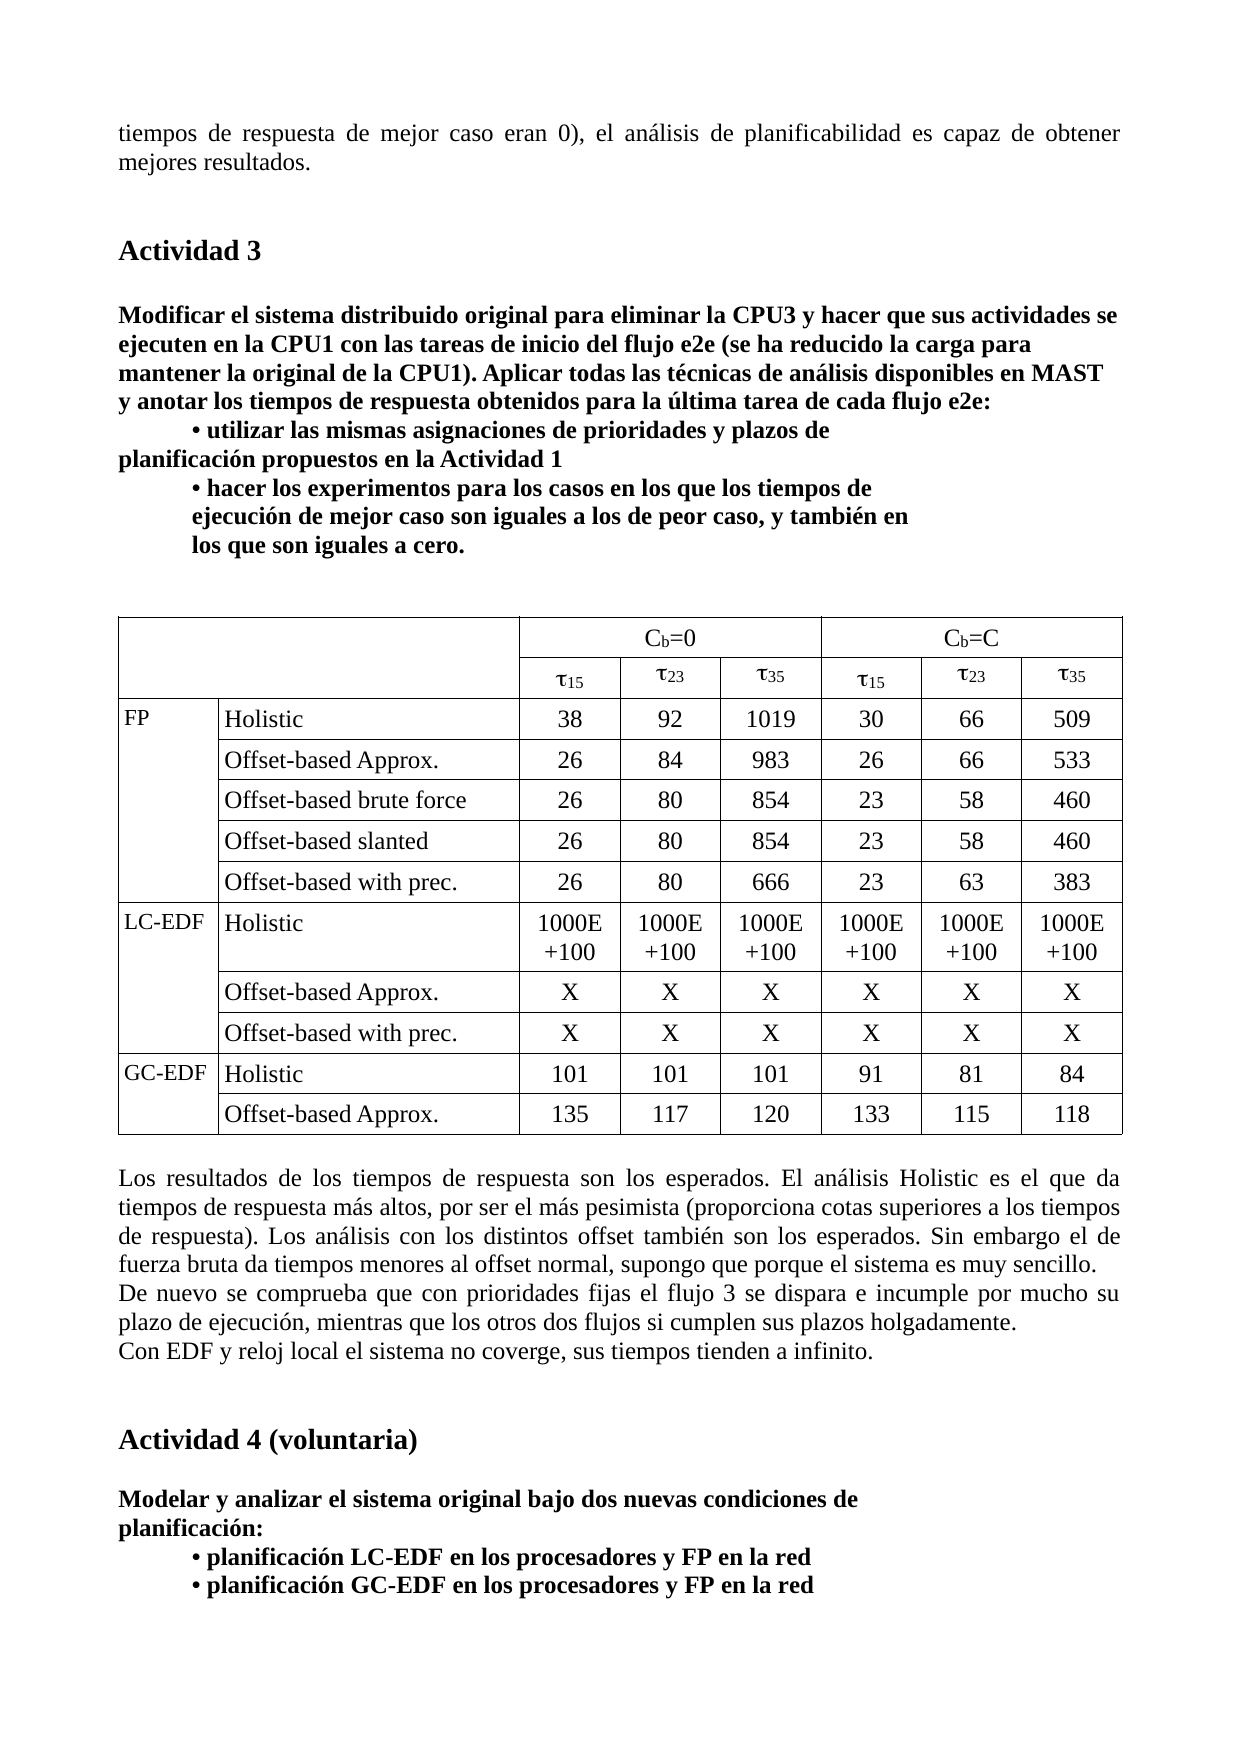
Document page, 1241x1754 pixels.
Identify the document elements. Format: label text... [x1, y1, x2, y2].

table_cell X [621, 972, 720, 1012]
table_cell t23 [922, 658, 1021, 698]
table_cell 533 [1022, 740, 1122, 779]
table_cell 26 [520, 780, 620, 820]
table_header [119, 618, 519, 698]
table_cell 1000E +100 [621, 903, 720, 971]
table_cell t23 [621, 658, 720, 698]
text Con EDF y reloj local el sistema no coverge, sus tiempos tienden a infinito. [118, 1336, 1122, 1364]
table_cell 1000E +100 [520, 903, 620, 971]
table_cell 66 [922, 699, 1021, 739]
table_cell X [621, 1013, 720, 1052]
table_cell Holistic [219, 699, 519, 739]
text • hacer los experimentos para los casos en los que los tiempos de [118, 473, 1122, 501]
table_cell Offset-based Approx. [219, 972, 519, 1012]
table_cell LC-EDF [119, 903, 218, 1052]
table_cell 120 [721, 1094, 821, 1134]
table_cell X [520, 972, 620, 1012]
table_cell 80 [621, 862, 720, 902]
table_cell 1000E +100 [922, 903, 1021, 971]
table_cell 81 [922, 1054, 1021, 1093]
table_cell Offset-based Approx. [219, 1094, 519, 1134]
table_cell X [822, 1013, 921, 1052]
table_cell 115 [922, 1094, 1021, 1134]
table_cell X [520, 1013, 620, 1052]
table_header Cb=0 [520, 618, 821, 657]
table_cell X [721, 972, 821, 1012]
table_cell 854 [721, 821, 821, 861]
table_cell 117 [621, 1094, 720, 1134]
table_cell 133 [822, 1094, 921, 1134]
table_cell Holistic [219, 903, 519, 971]
table_cell 101 [520, 1054, 620, 1093]
table_cell 101 [721, 1054, 821, 1093]
table_cell 63 [922, 862, 1021, 902]
table_cell t35 [721, 658, 821, 698]
table_cell t15 [822, 658, 921, 698]
text Actividad 4 (voluntaria) [118, 1422, 1122, 1456]
table_header Cb=C [822, 618, 1122, 657]
table_cell 1000E +100 [822, 903, 921, 971]
table_cell Offset-based with prec. [219, 862, 519, 902]
table_cell X [1022, 1013, 1122, 1052]
table_cell GC-EDF [119, 1054, 218, 1134]
text tiempos de respuesta de mejor caso eran 0), el análisis de planificabilidad es capaz de obtener mejores resultados. [118, 118, 1122, 176]
table_cell 983 [721, 740, 821, 779]
table_cell 135 [520, 1094, 620, 1134]
table_cell X [822, 972, 921, 1012]
text Los resultados de los tiempos de respuesta son los esperados. El análisis Holistic es el que da tiempos de respuesta más altos, por ser el más pesimista (proporciona cotas superiores a los tiempos de respuesta). Los análisis con los distintos offset también son los esperados. Sin embargo el de fuerza bruta da tiempos menores al offset normal, supongo que porque el sistema es muy sencillo. [118, 1163, 1122, 1278]
table_cell 1019 [721, 699, 821, 739]
table_cell 1000E +100 [721, 903, 821, 971]
text planificación: [118, 1513, 1122, 1542]
table_cell 26 [822, 740, 921, 779]
table_cell 854 [721, 780, 821, 820]
table_cell 66 [922, 740, 1021, 779]
table_cell 118 [1022, 1094, 1122, 1134]
table_cell Offset-based brute force [219, 780, 519, 820]
table_cell 80 [621, 821, 720, 861]
table_cell 80 [621, 780, 720, 820]
table_cell FP [119, 699, 218, 902]
table_cell Offset-based slanted [219, 821, 519, 861]
text planificación propuestos en la Actividad 1 [118, 444, 1122, 473]
table_cell X [721, 1013, 821, 1052]
table_cell 26 [520, 862, 620, 902]
text • planificación LC-EDF en los procesadores y FP en la red [118, 1542, 1122, 1571]
table_cell 509 [1022, 699, 1122, 739]
text ejecución de mejor caso son iguales a los de peor caso, y también en [118, 501, 1122, 530]
table_cell 38 [520, 699, 620, 739]
table_cell 26 [520, 821, 620, 861]
table_cell 84 [621, 740, 720, 779]
table_cell Offset-based with prec. [219, 1013, 519, 1052]
table_cell Offset-based Approx. [219, 740, 519, 779]
table_cell 92 [621, 699, 720, 739]
table_cell t15 [520, 658, 620, 698]
table_cell 23 [822, 780, 921, 820]
table_cell X [1022, 972, 1122, 1012]
text • utilizar las mismas asignaciones de prioridades y plazos de [118, 415, 1122, 444]
table_cell 58 [922, 821, 1021, 861]
table_cell 460 [1022, 821, 1122, 861]
text • planificación GC-EDF en los procesadores y FP en la red [118, 1571, 1122, 1599]
text los que son iguales a cero. [118, 530, 1122, 559]
table_cell Holistic [219, 1054, 519, 1093]
table_cell 460 [1022, 780, 1122, 820]
table_cell X [922, 1013, 1021, 1052]
text De nuevo se comprueba que con prioridades fijas el flujo 3 se dispara e incumple por mucho su plazo de ejecución, mientras que los otros dos flujos si cumplen sus plazos holgadamente. [118, 1278, 1122, 1336]
table_cell 84 [1022, 1054, 1122, 1093]
table_cell 26 [520, 740, 620, 779]
text Modificar el sistema distribuido original para eliminar la CPU3 y hacer que sus actividades se ejecuten en la CPU1 con las tareas de inicio del flujo e2e (se ha reducido la carga para mantener la original de la CPU1). Aplicar todas las técnicas de análisis disponibles en MAST y anotar los tiempos de respuesta obtenidos para la última tarea de cada flujo e2e: [118, 300, 1122, 415]
table_cell t35 [1022, 658, 1122, 698]
table_cell 23 [822, 862, 921, 902]
text Modelar y analizar el sistema original bajo dos nuevas condiciones de [118, 1484, 1122, 1513]
text Actividad 3 [118, 233, 1122, 267]
table_cell 383 [1022, 862, 1122, 902]
table_cell 101 [621, 1054, 720, 1093]
table_cell 666 [721, 862, 821, 902]
table_cell 30 [822, 699, 921, 739]
table_cell X [922, 972, 1021, 1012]
table_cell 23 [822, 821, 921, 861]
table_cell 91 [822, 1054, 921, 1093]
table_cell 58 [922, 780, 1021, 820]
table_cell 1000E +100 [1022, 903, 1122, 971]
